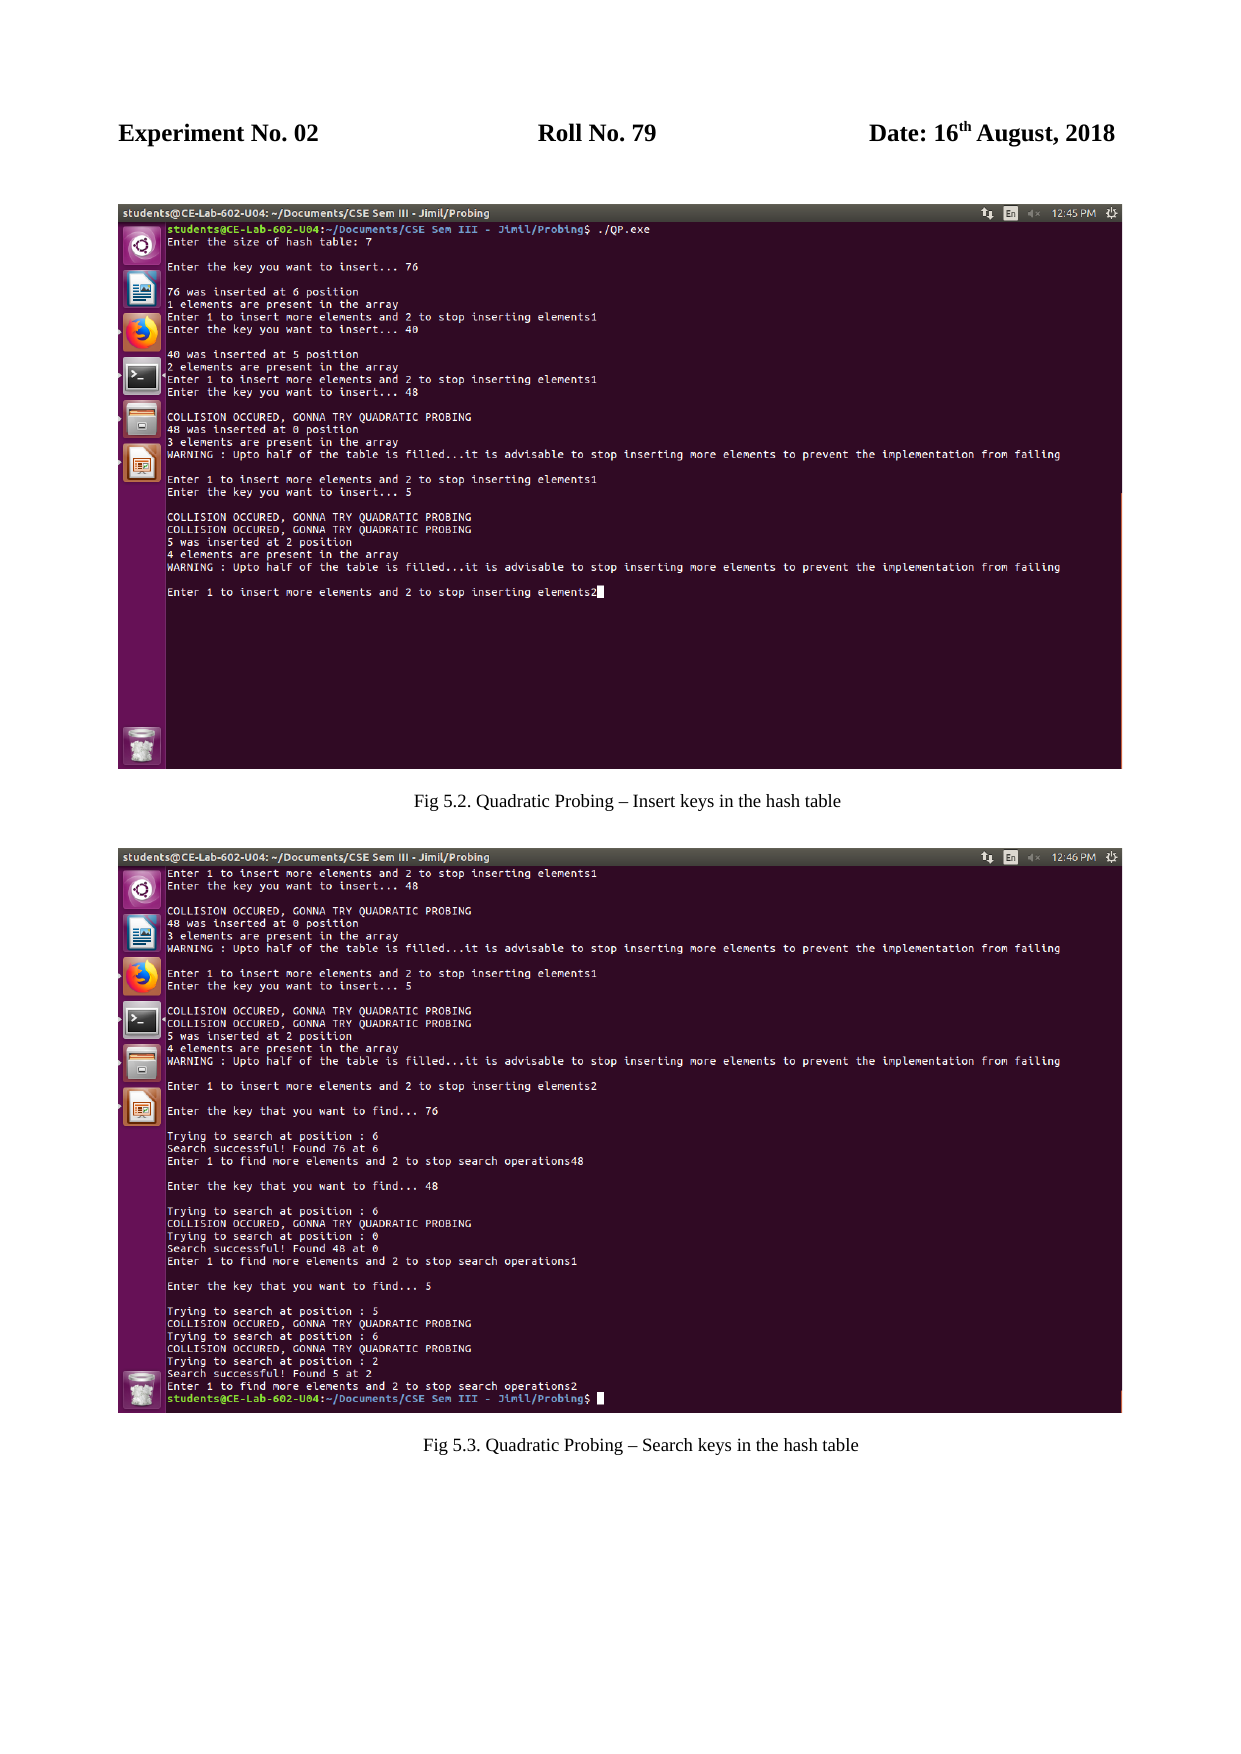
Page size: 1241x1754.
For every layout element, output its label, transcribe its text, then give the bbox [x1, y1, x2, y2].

picture [118, 204, 1123, 769]
text Fig 5.3. Quadratic Probing – Search keys in the hash table [118, 1413, 1122, 1456]
picture [118, 848, 1123, 1413]
text Fig 5.2. Quadratic Probing – Insert keys in the hash table [118, 769, 1122, 812]
